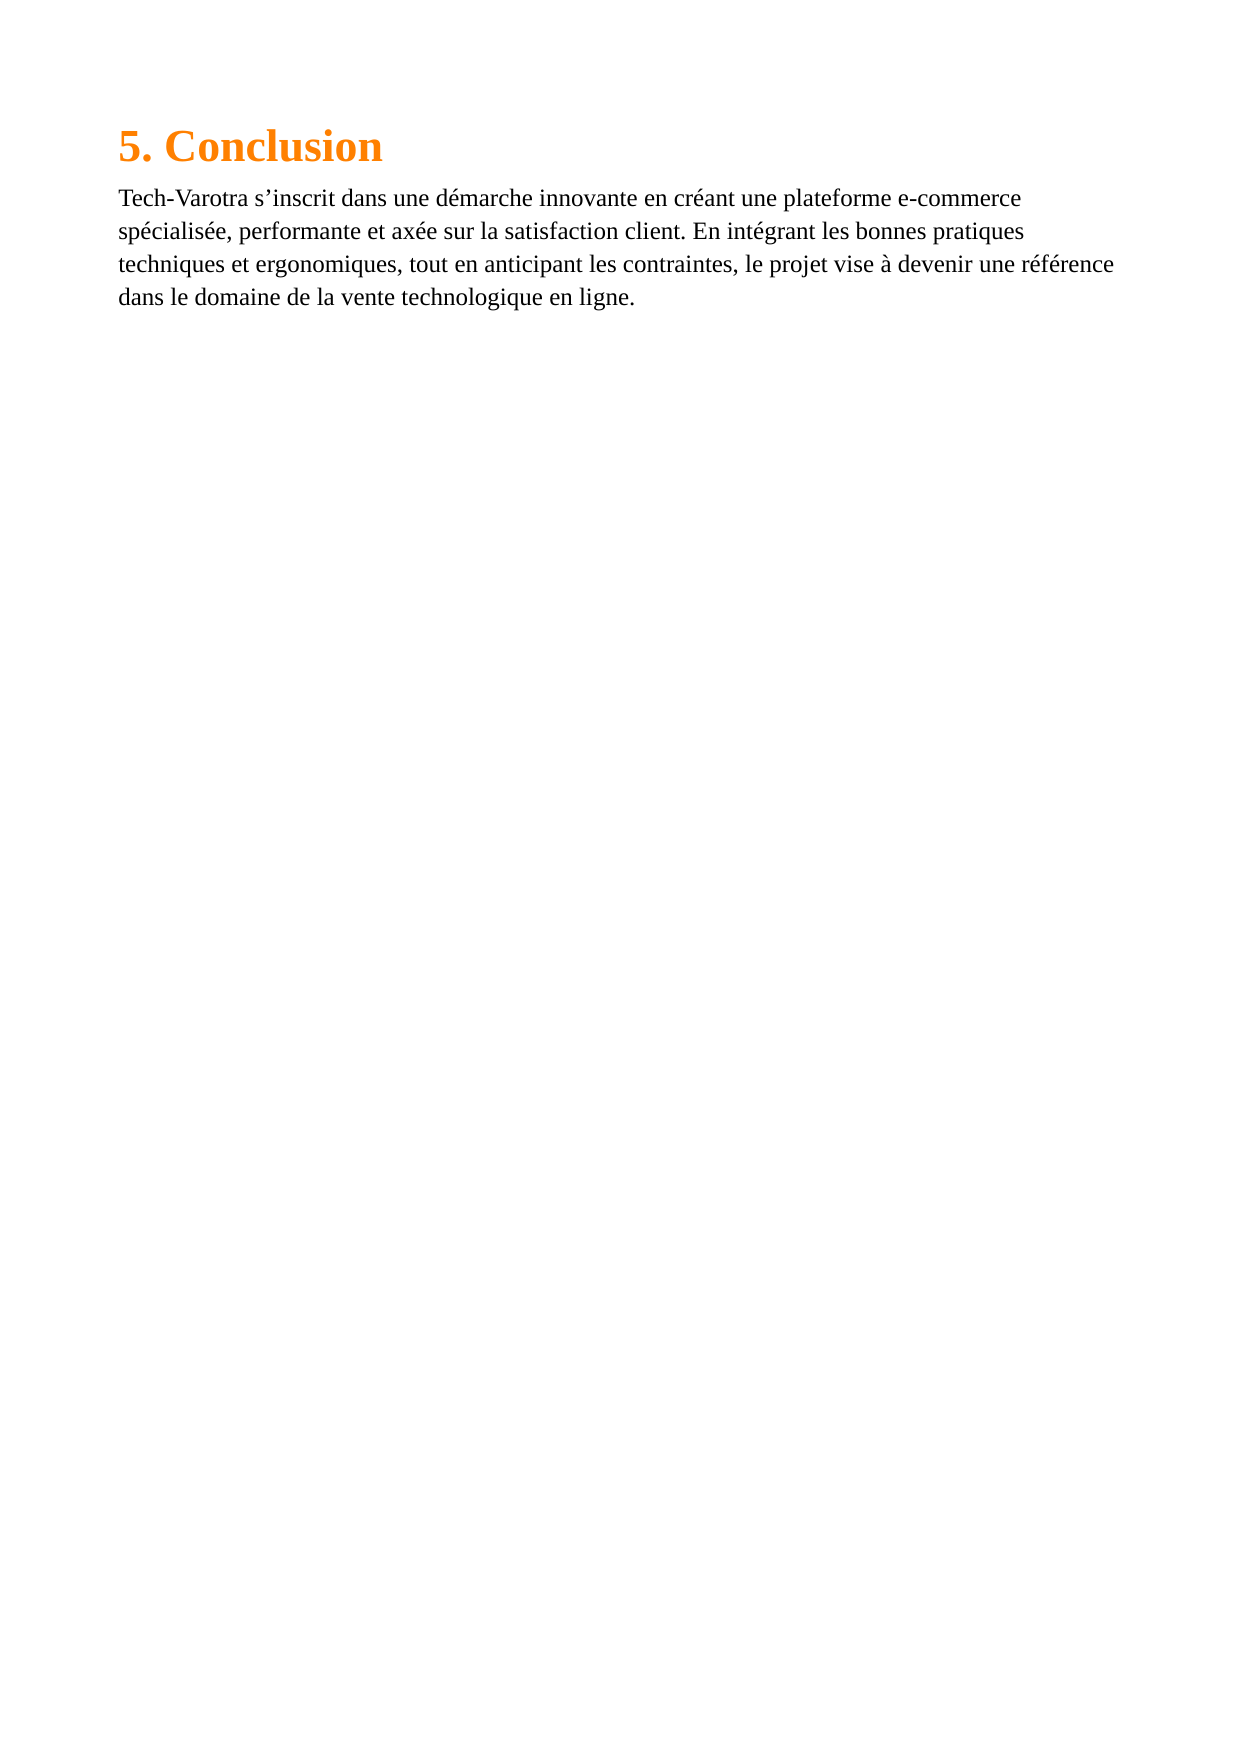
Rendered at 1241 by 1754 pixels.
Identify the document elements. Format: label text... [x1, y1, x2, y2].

subtitle 5. Conclusion [118, 118, 1122, 171]
text Tech-Varotra s’inscrit dans une démarche innovante en créant une plateforme e-commerce spécialisée, performante et axée sur la satisfaction client. En intégrant les bonnes pratiques techniques et ergonomiques, tout en anticipant les contraintes, le projet vise à devenir une référence dans le domaine de la vente technologique en ligne. [118, 183, 1122, 311]
